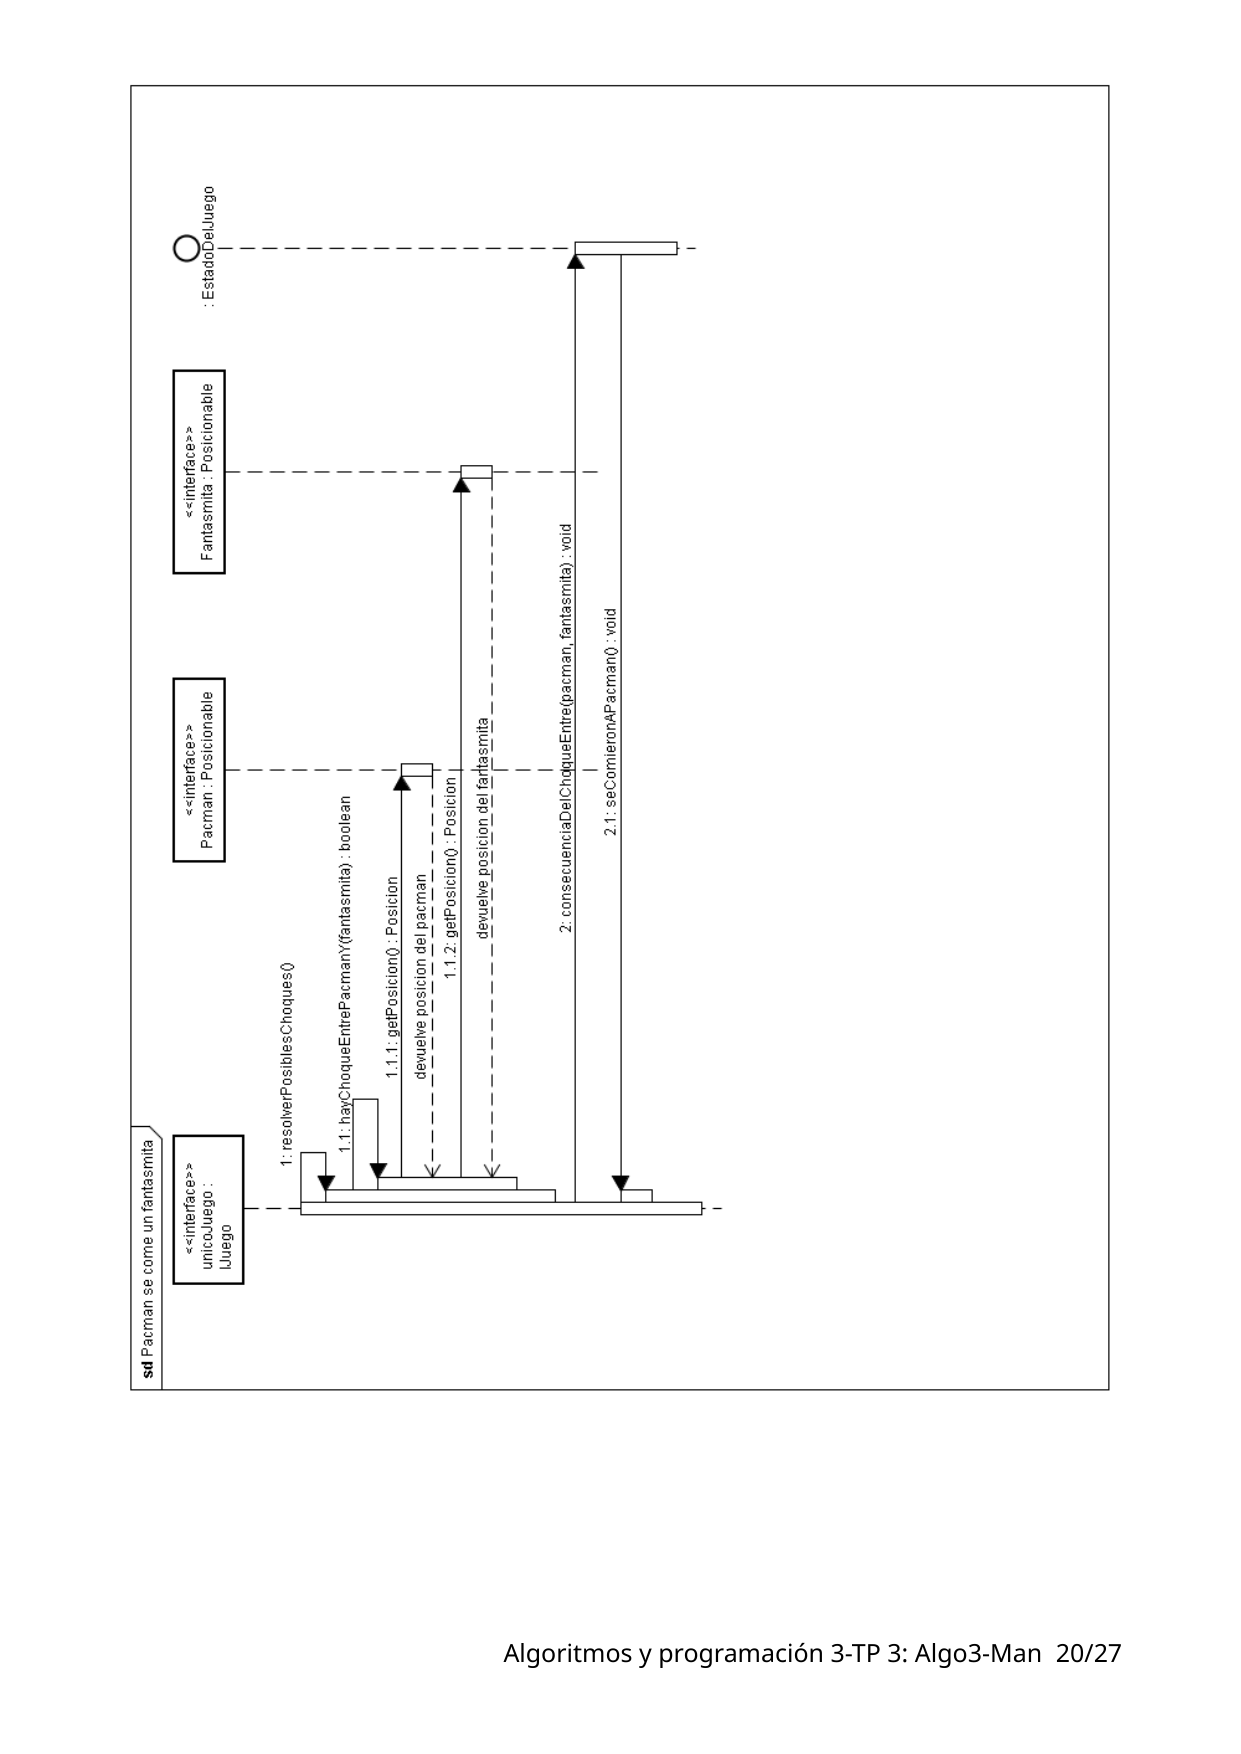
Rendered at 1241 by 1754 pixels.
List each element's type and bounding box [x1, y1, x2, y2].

picture [118, 75, 1122, 1403]
